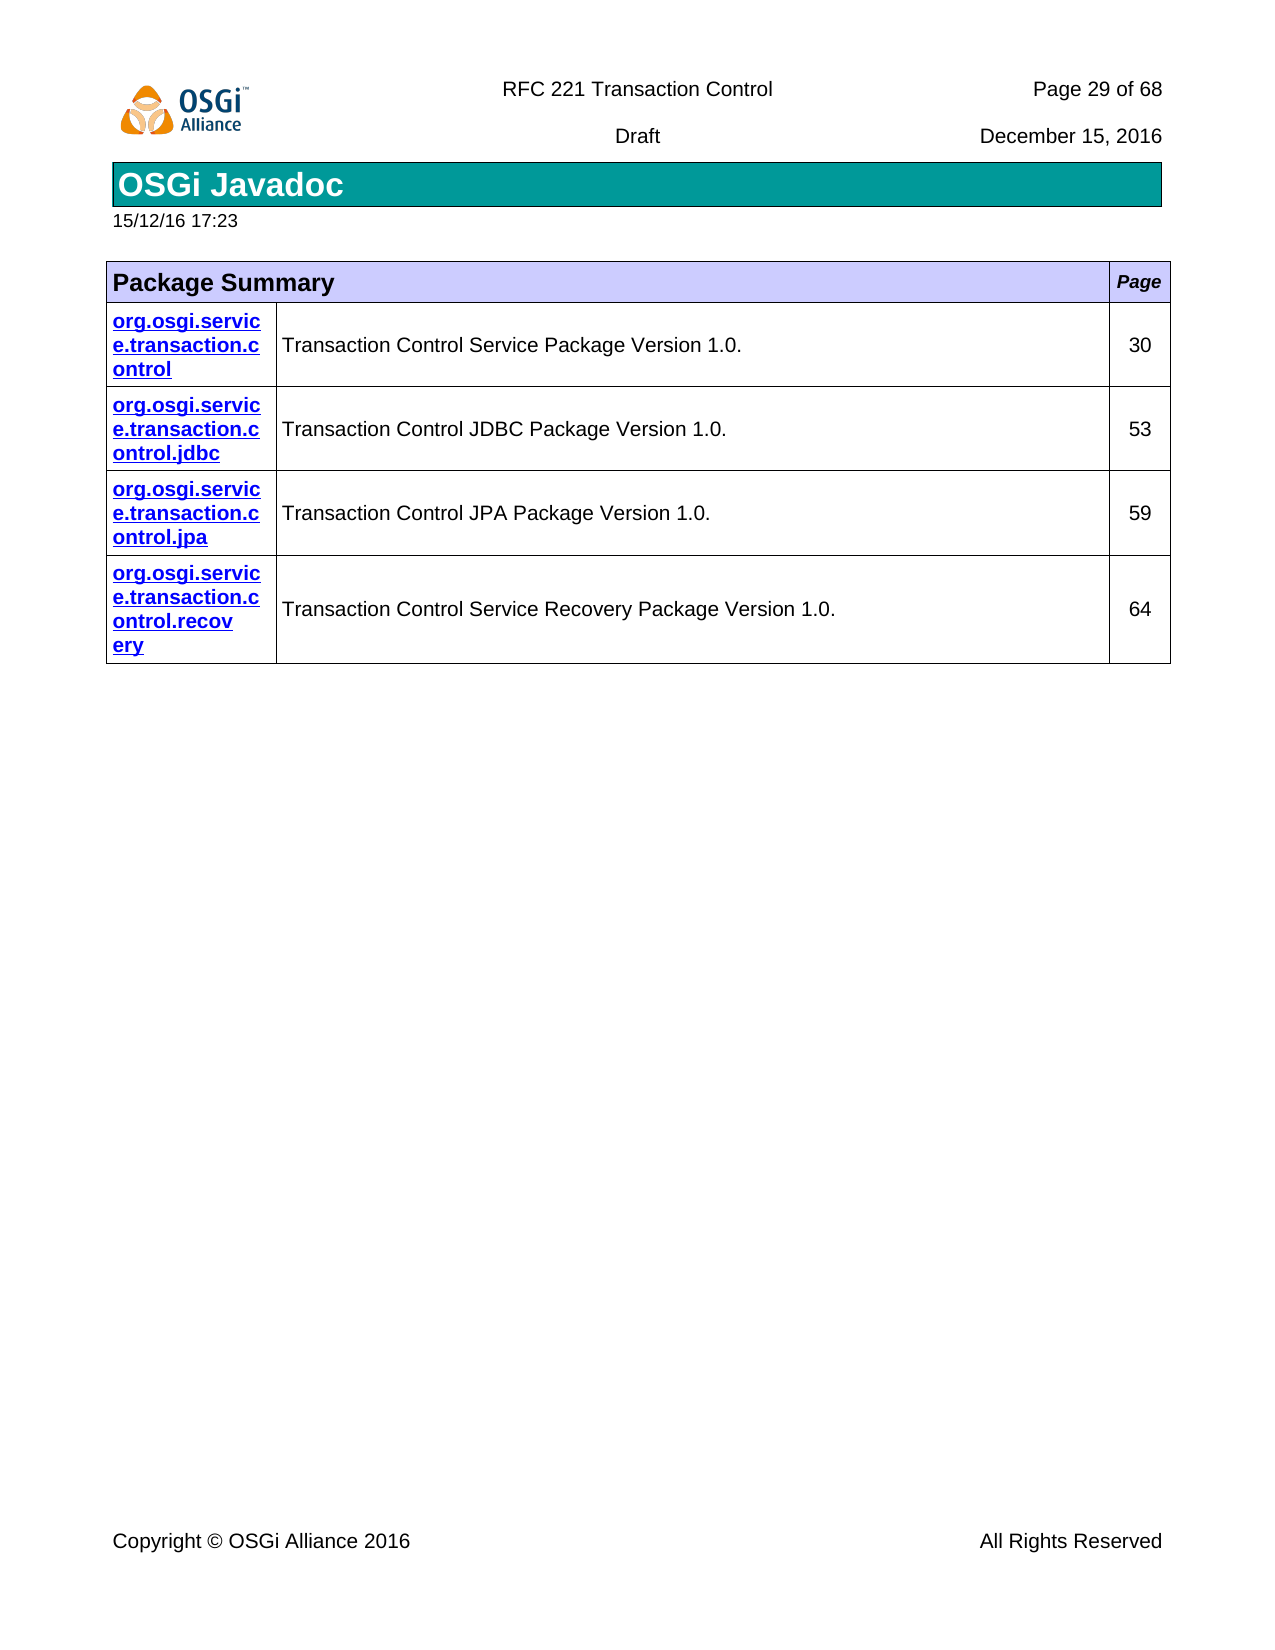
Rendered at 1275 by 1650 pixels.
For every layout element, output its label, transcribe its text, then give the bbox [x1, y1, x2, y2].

table_cell Transaction Control JPA Package Version 1.0. [277, 471, 1109, 554]
table_header Page [1110, 262, 1170, 302]
table_cell org.osgi.service.transaction.control.recov ery [107, 556, 276, 663]
table_cell org.osgi.service.transaction.control.jpa [107, 471, 276, 554]
table_cell Transaction Control JDBC Package Version 1.0. [277, 387, 1109, 470]
table_cell Transaction Control Service Package Version 1.0. [277, 303, 1109, 386]
table_cell 29 [1110, 303, 1170, 386]
table_cell org.osgi.service.transaction.control.jdbc [107, 387, 276, 470]
table_cell 52 [1110, 387, 1170, 470]
subtitle OSGi Javadoc [114, 163, 1161, 206]
table_cell 63 [1110, 556, 1170, 663]
text 15/12/16 17:23 [112, 210, 1162, 232]
picture [113, 78, 257, 142]
table_header Package Summary [107, 262, 1109, 302]
table_cell 58 [1110, 471, 1170, 554]
table_cell org.osgi.service.transaction.control [107, 303, 276, 386]
table_cell Transaction Control Service Recovery Package Version 1.0. [277, 556, 1109, 663]
